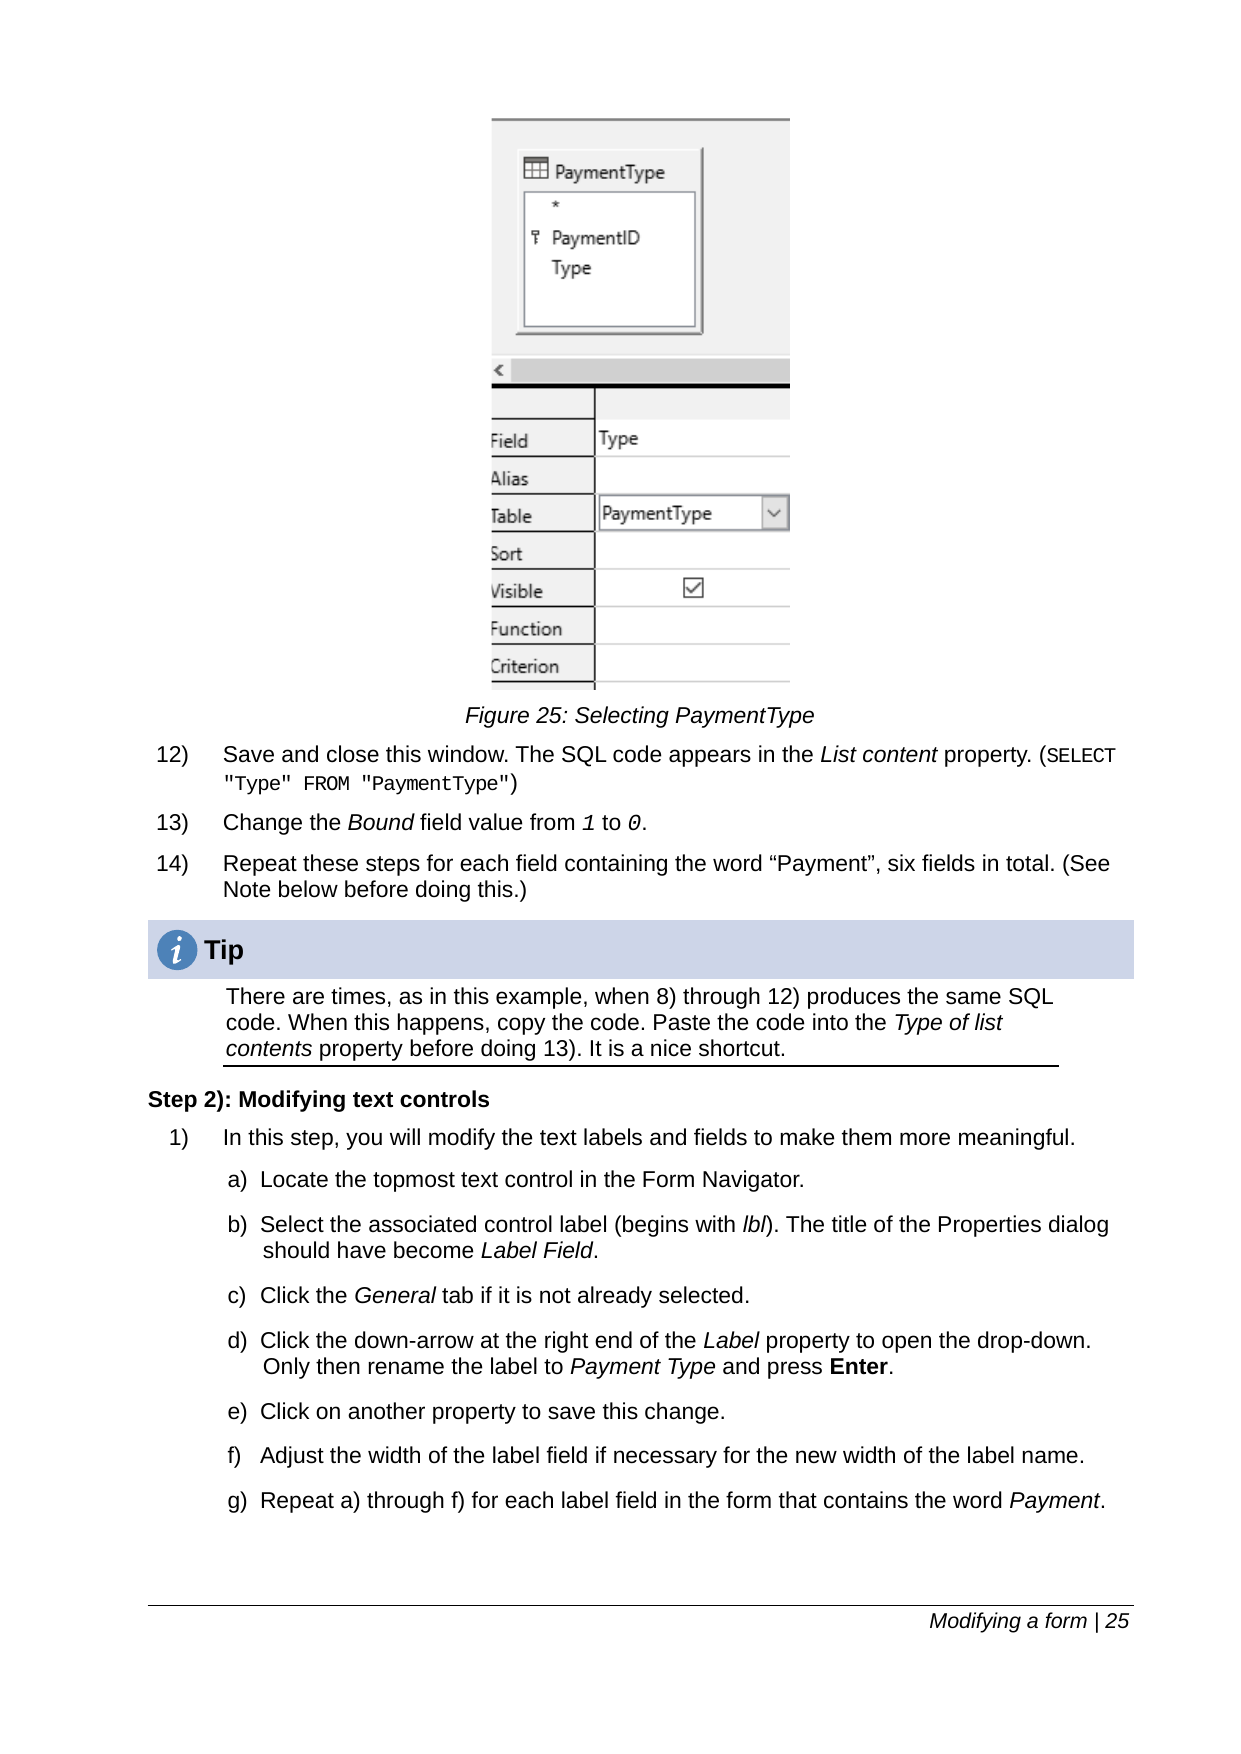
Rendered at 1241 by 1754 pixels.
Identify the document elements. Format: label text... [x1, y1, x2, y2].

list Save and close this window. The SQL code appears in the List content property. (SELECT "Type" FROM "PaymentType") [189, 741, 1134, 797]
text There are times, as in this example, when 8) through 12) produces the same SQL code. When this happens, copy the code. Paste the code into the Type of list contents property before doing 13). It is a nice shortcut. [223, 979, 1059, 1065]
list Select the associated control label (begins with lbl). The title of the Properties dialog should have become Label Field. [224, 1208, 1134, 1266]
list Change the Bound field value from 1 to 0. [189, 809, 1134, 837]
list Click the down-arrow at the right end of the Label property to open the drop-down. Only then rename the label to Payment Type and press Enter. [224, 1324, 1134, 1382]
list Click on another property to save this change. [224, 1395, 1134, 1427]
list Repeat a) through f) for each label field in the form that contains the word Payment. [224, 1484, 1134, 1516]
list Repeat these steps for each field containing the word “Payment”, six fields in total. (See Note below before doing this.) [189, 850, 1134, 903]
list Adjust the width of the label field if necessary for the new width of the label name. [224, 1439, 1134, 1472]
list In this step, you will modify the text labels and fields to make them more meaningful. [189, 1124, 1134, 1151]
text Step 2): Modifying text controls [148, 1086, 1134, 1112]
list Locate the topmost text control in the Form Navigator. [224, 1163, 1134, 1195]
subtitle Tip [148, 920, 1134, 979]
list Click the General tab if it is not already selected. [224, 1279, 1134, 1311]
text Figure 25: Selecting PaymentType [465, 702, 817, 729]
picture [491, 118, 790, 690]
